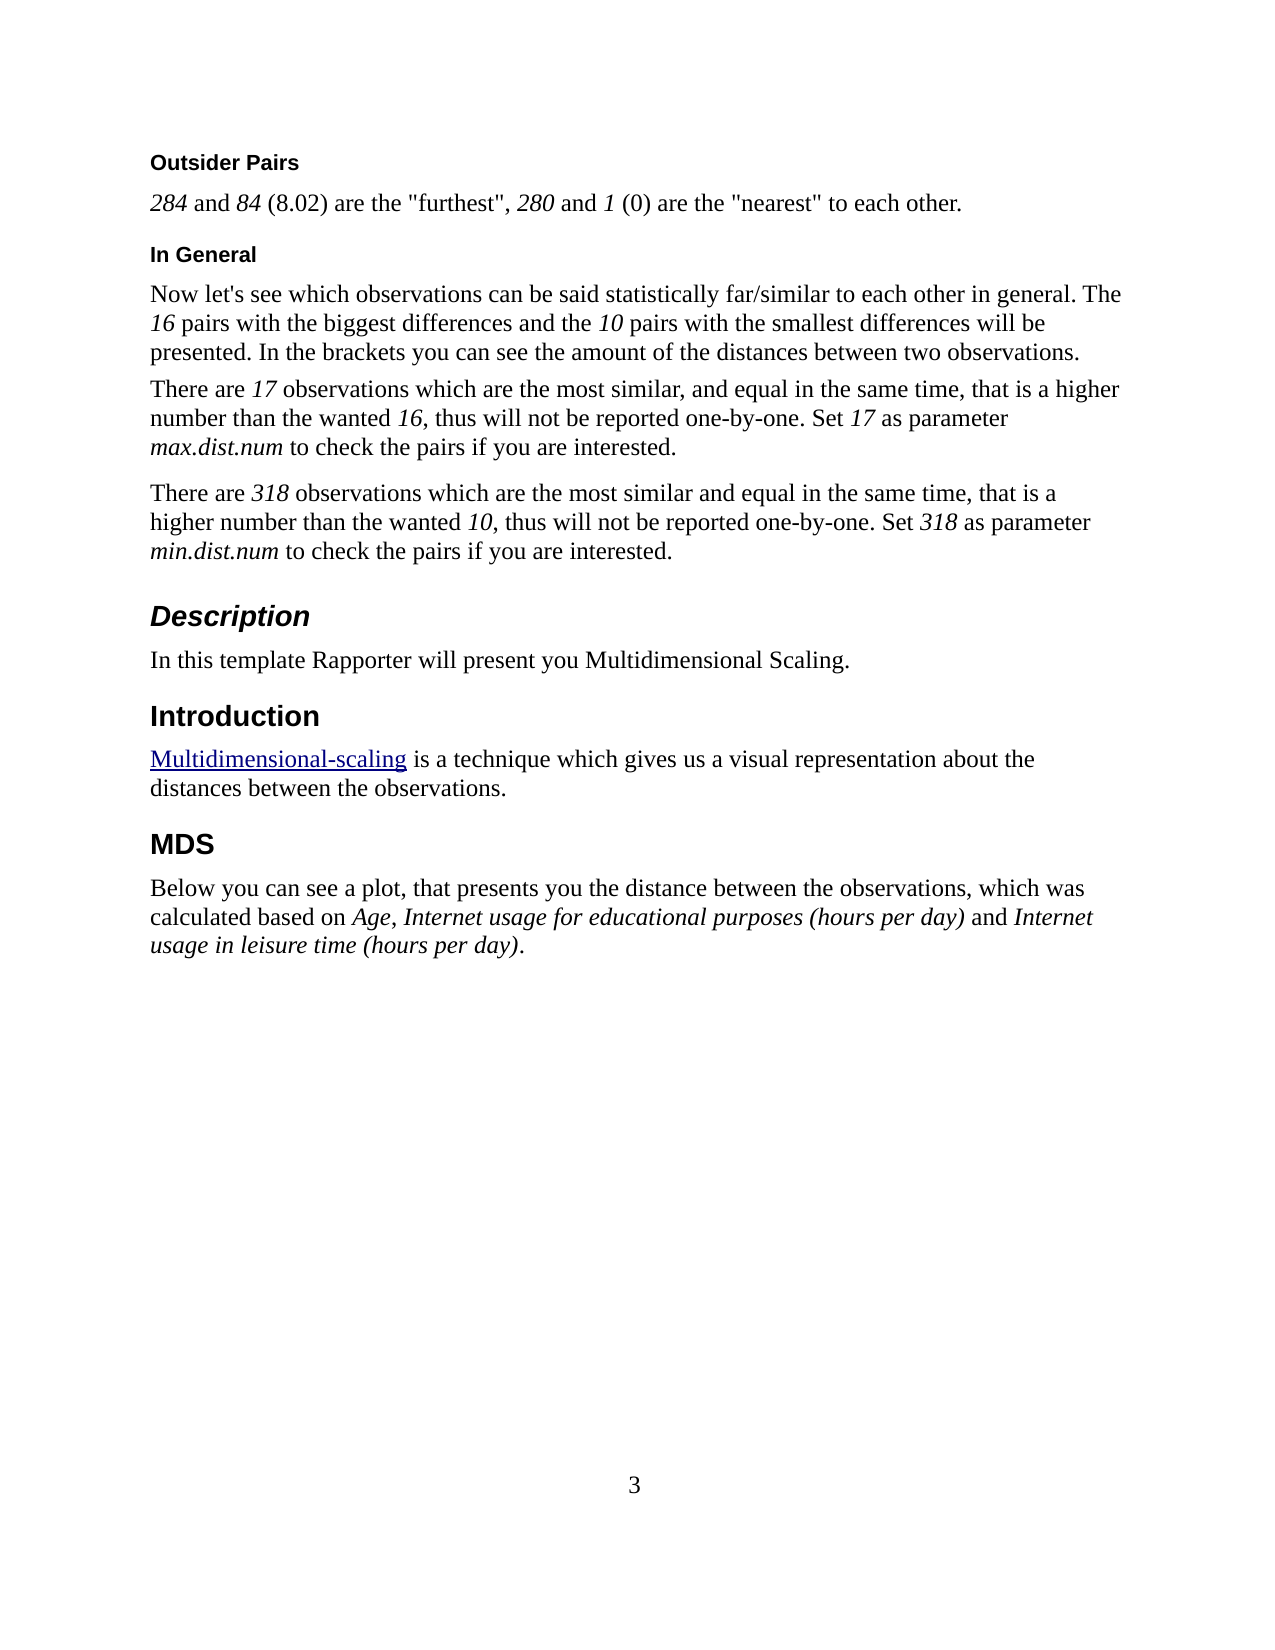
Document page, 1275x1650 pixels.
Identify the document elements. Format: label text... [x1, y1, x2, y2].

text Now let's see which observations can be said statistically far/similar to each other in general. The 16 pairs with the biggest differences and the 10 pairs with the smallest differences will be presented. In the brackets you can see the amount of the distances between two observations. [150, 279, 1125, 365]
text There are 318 observations which are the most similar and equal in the same time, that is a higher number than the wanted 10, thus will not be reported one-by-one. Set 318 as parameter min.dist.num to check the pairs if you are interested. [150, 478, 1125, 565]
subtitle MDS [150, 827, 1125, 861]
text Multidimensional-scaling is a technique which gives us a visual representation about the distances between the observations. [150, 744, 1125, 802]
subtitle In General [150, 241, 1125, 267]
subtitle Introduction [150, 698, 1125, 732]
text There are 17 observations which are the most similar, and equal in the same time, that is a higher number than the wanted 16, thus will not be reported one-by-one. Set 17 as parameter max.dist.num to check the pairs if you are interested. [150, 374, 1125, 461]
text Below you can see a plot, that presents you the distance between the observations, which was calculated based on Age, Internet usage for educational purposes (hours per day) and Internet usage in leisure time (hours per day). [150, 873, 1125, 959]
subtitle Outsider Pairs [150, 150, 1125, 175]
text 284 and 84 (8.02) are the "furthest", 280 and 1 (0) are the "nearest" to each other. [150, 188, 1125, 216]
text In this template Rapporter will present you Multidimensional Scaling. [150, 645, 1125, 673]
subtitle Description [150, 599, 1125, 632]
